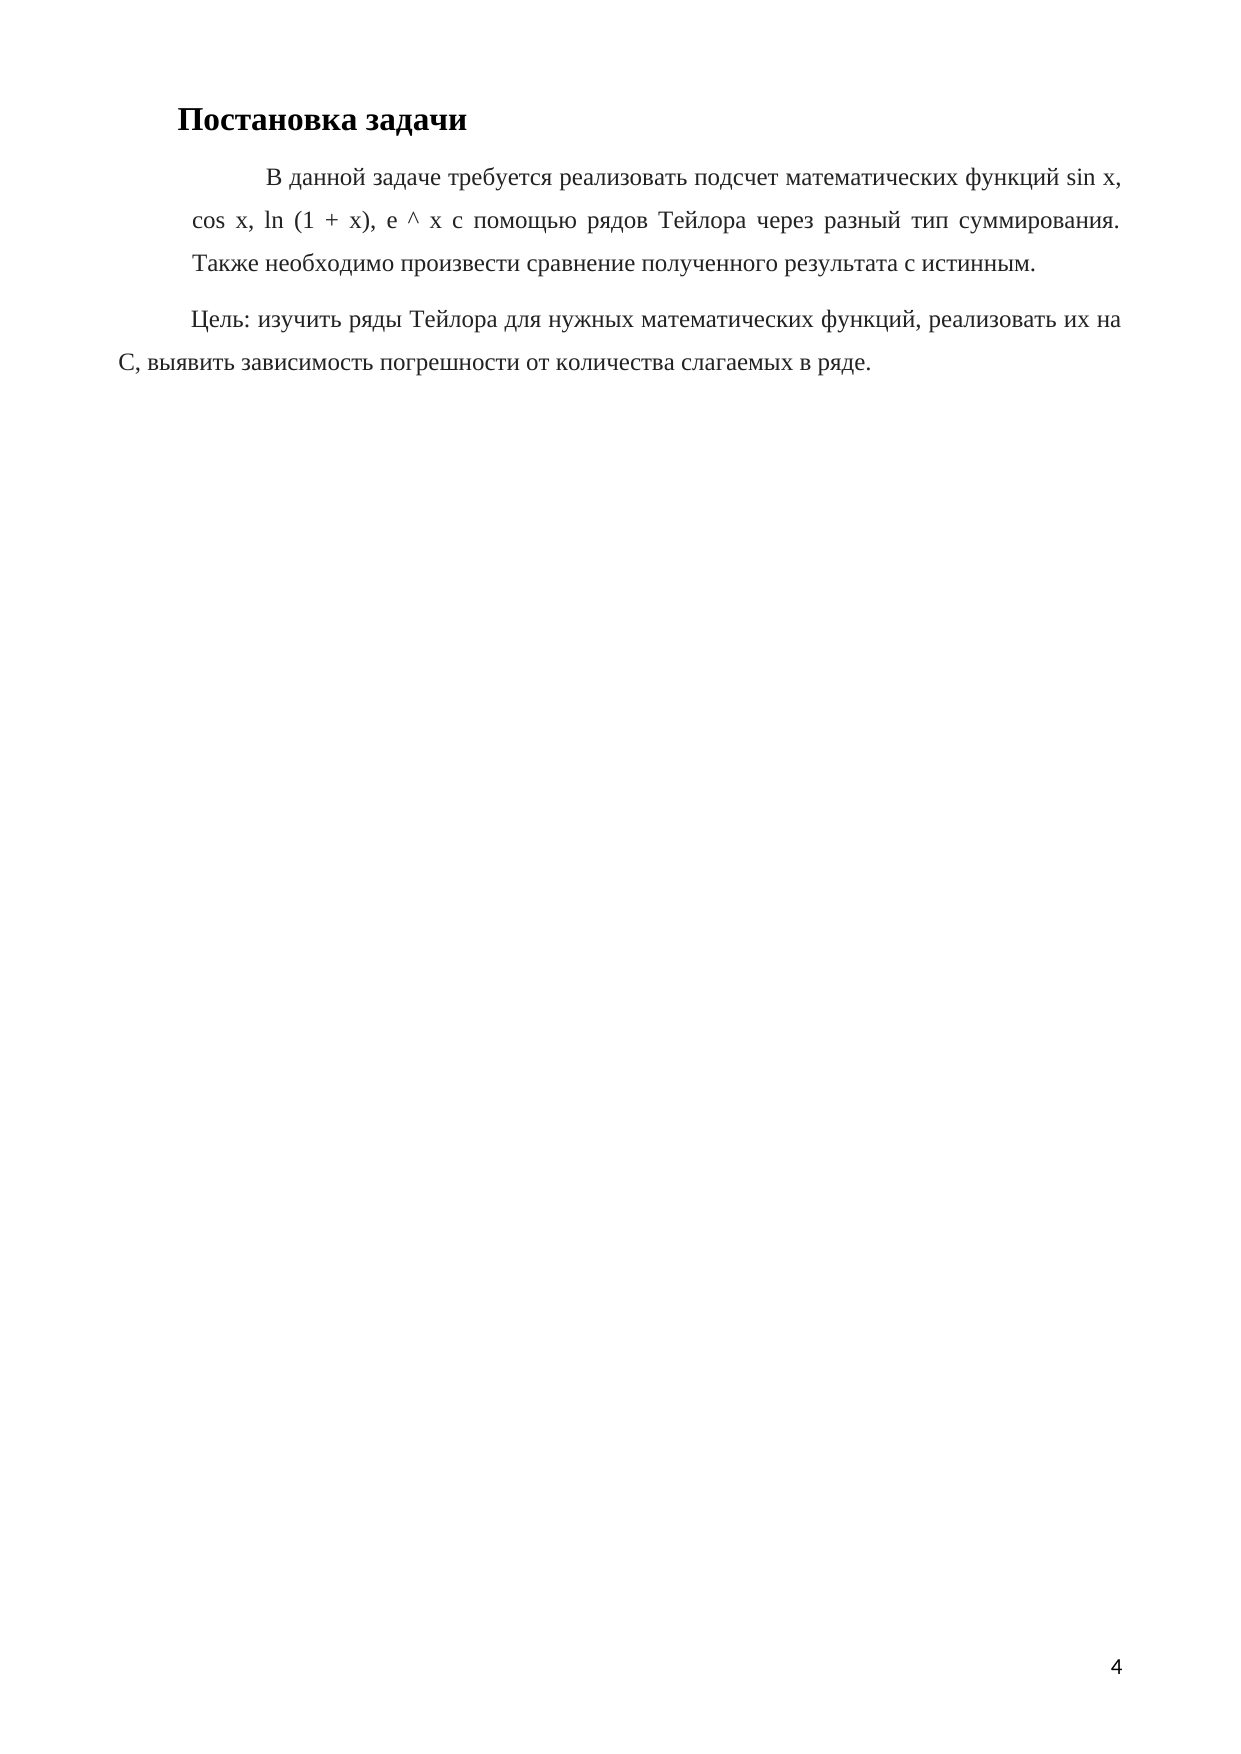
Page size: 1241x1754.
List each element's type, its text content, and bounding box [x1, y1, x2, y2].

text В данной задаче требуется реализовать подсчет математических функций sin x, cos x, ln (1 + x), e ^ x с помощью рядов Тейлора через разный тип суммирования. Также необходимо произвести сравнение полученного результата с истинным. [192, 162, 1122, 277]
subtitle Постановка задачи [118, 99, 1122, 137]
text Цель: изучить ряды Тейлора для нужных математических функций, реализовать их на С, выявить зависимость погрешности от количества слагаемых в ряде. [118, 304, 1122, 376]
